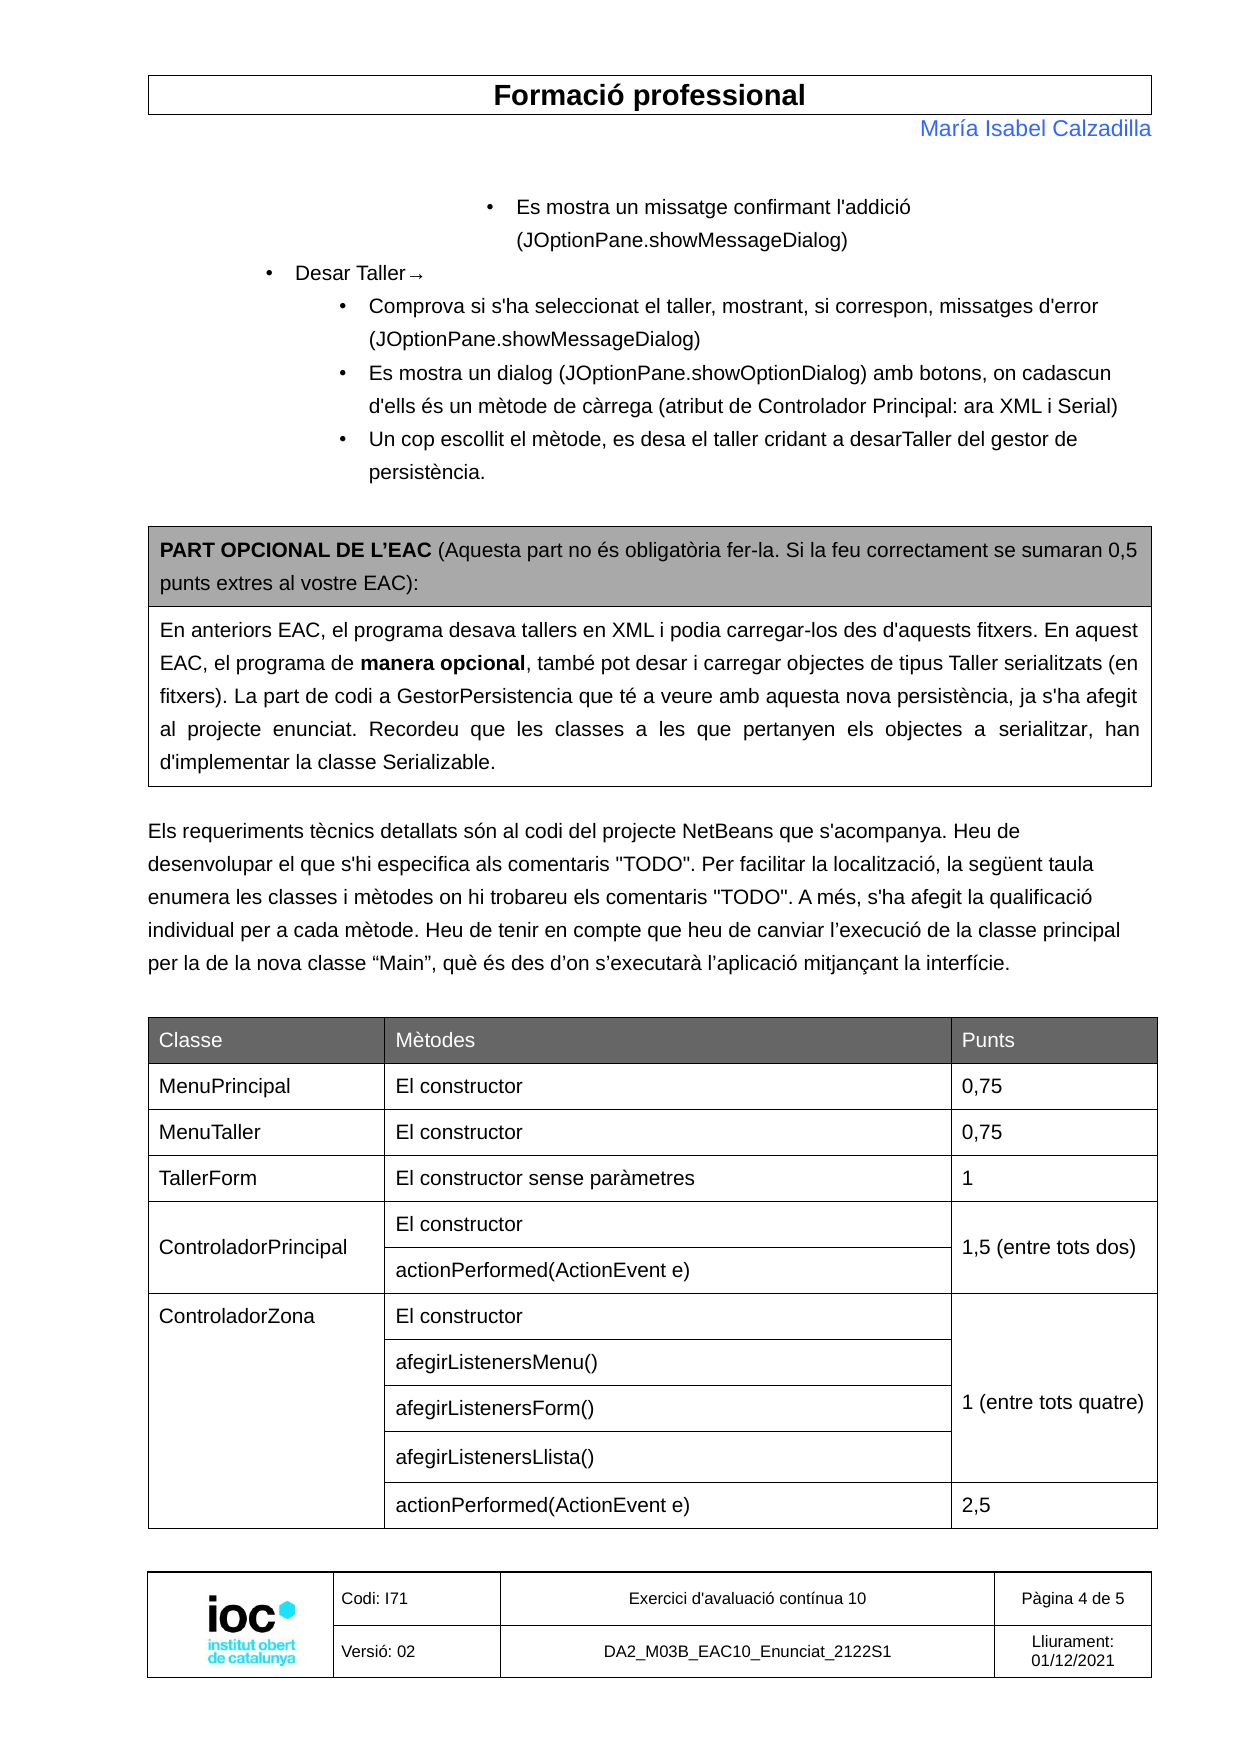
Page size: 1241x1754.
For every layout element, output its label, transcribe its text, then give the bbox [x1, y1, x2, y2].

table_cell El constructor [385, 1202, 951, 1247]
table_cell TallerForm [149, 1156, 384, 1201]
table_cell afegirListenersMenu() [385, 1340, 951, 1385]
table_cell 2,5 [952, 1483, 1157, 1528]
table_header Punts [952, 1018, 1157, 1063]
table_header Classe [149, 1018, 384, 1063]
table_cell 0,75 [952, 1064, 1157, 1109]
table_cell 0,75 [952, 1110, 1157, 1155]
table_cell actionPerformed(ActionEvent e) [385, 1248, 951, 1293]
table_cell actionPerformed(ActionEvent e) [385, 1483, 951, 1528]
table_cell El constructor [385, 1294, 951, 1339]
table_cell MenuTaller [149, 1110, 384, 1155]
text Els requeriments tècnics detallats són al codi del projecte NetBeans que s'acompanya. Heu de desenvolupar el que s'hi especifica als comentaris "TODO". Per facilitar la localització, la següent taula enumera les classes i mètodes on hi trobareu els comentaris "TODO". A més, s'ha afegit la qualificació individual per a cada mètode. Heu de tenir en compte que heu de canviar l’execució de la classe principal per la de la nova classe “Main”, què és des d’on s’executarà l’aplicació mitjançant la interfície. [148, 819, 1151, 975]
list Es mostra un dialog (JOptionPane.showOptionDialog) amb botons, on cadascun d'ells és un mètode de càrrega (atribut de Controlador Principal: ara XML i Serial) [339, 360, 1151, 417]
table_header Mètodes [385, 1018, 951, 1063]
table_cell 1,5 (entre tots dos) [952, 1202, 1157, 1293]
table_cell 1 [952, 1156, 1157, 1201]
table_cell afegirListenersForm() [385, 1386, 951, 1431]
table_cell 1 (entre tots quatre) [952, 1294, 1157, 1482]
list Es mostra un missatge confirmant l'addició (JOptionPane.showMessageDialog) [486, 195, 1151, 252]
list Un cop escollit el mètode, es desa el taller cridant a desarTaller del gestor de persistència. [339, 426, 1151, 483]
table_cell El constructor [385, 1064, 951, 1109]
table_cell El constructor sense paràmetres [385, 1156, 951, 1201]
list Comprova si s'ha seleccionat el taller, mostrant, si correspon, missatges d'error (JOptionPane.showMessageDialog) [339, 294, 1151, 351]
table_cell El constructor [385, 1110, 951, 1155]
table_cell ControladorZona [149, 1294, 384, 1528]
picture [195, 1581, 309, 1677]
table_header PART OPCIONAL DE L’EAC (Aquesta part no és obligatòria fer-la. Si la feu correctament se sumaran 0,5 punts extres al vostre EAC): [149, 527, 1151, 606]
table_cell ControladorPrincipal [149, 1202, 384, 1293]
table_cell En anteriors EAC, el programa desava tallers en XML i podia carregar-los des d'aquests fitxers. En aquest EAC, el programa de manera opcional, també pot desar i carregar objectes de tipus Taller serialitzats (en fitxers). La part de codi a GestorPersistencia que té a veure amb aquesta nova persistència, ja s'ha afegit al projecte enunciat. Recordeu que les classes a les que pertanyen els objectes a serialitzar, han d'implementar la classe Serializable. [149, 607, 1151, 786]
table_cell MenuPrincipal [149, 1064, 384, 1109]
list Desar Taller→ [266, 261, 1151, 285]
table_cell afegirListenersLlista() [385, 1432, 951, 1482]
